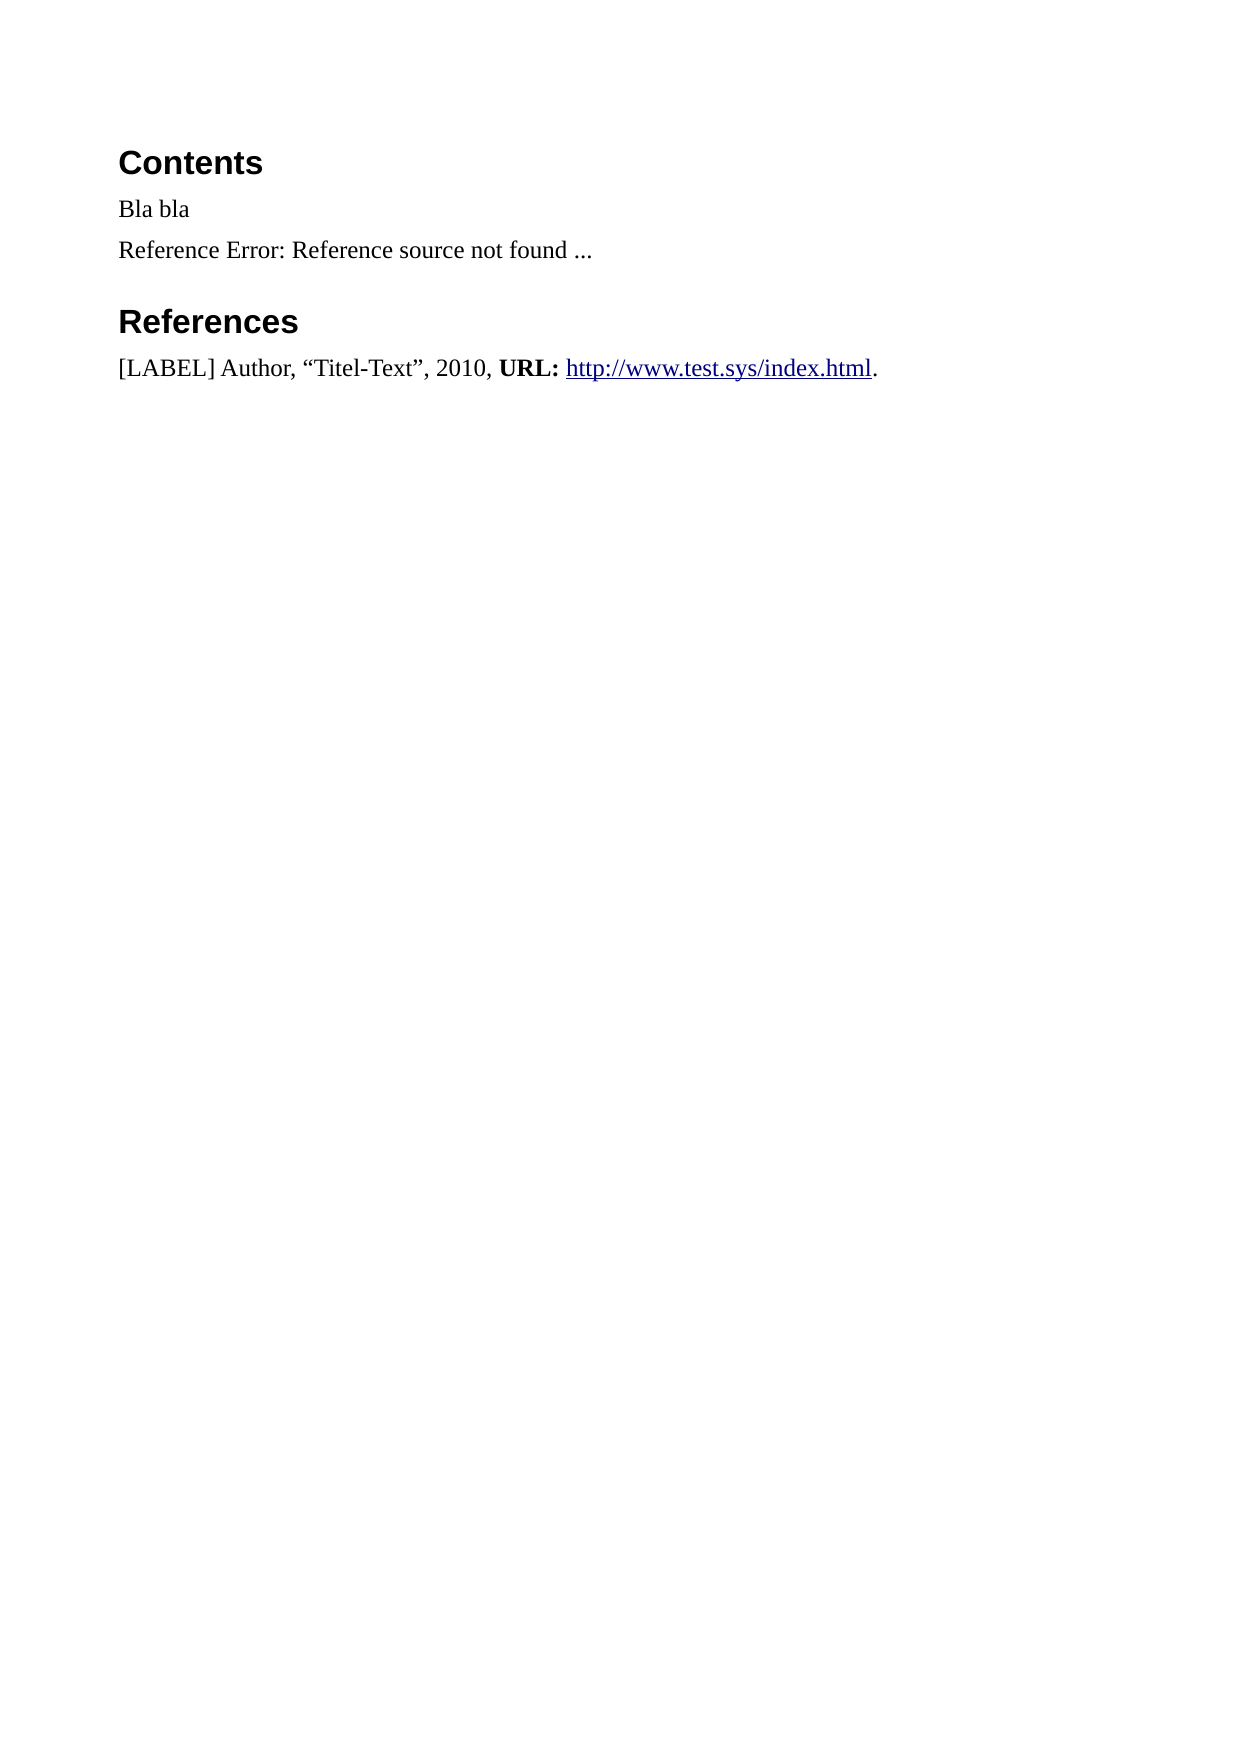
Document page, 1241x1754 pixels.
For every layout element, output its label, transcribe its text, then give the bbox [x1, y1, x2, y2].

subtitle Contents [118, 143, 1122, 182]
subtitle References [118, 302, 1122, 340]
text [LABEL] Author, “Titel-Text”, 2010, URL: http://www.test.sys/index.html. [118, 353, 1122, 382]
text Bla bla [118, 194, 1122, 223]
text Reference [LABEL] ... [118, 236, 1122, 264]
